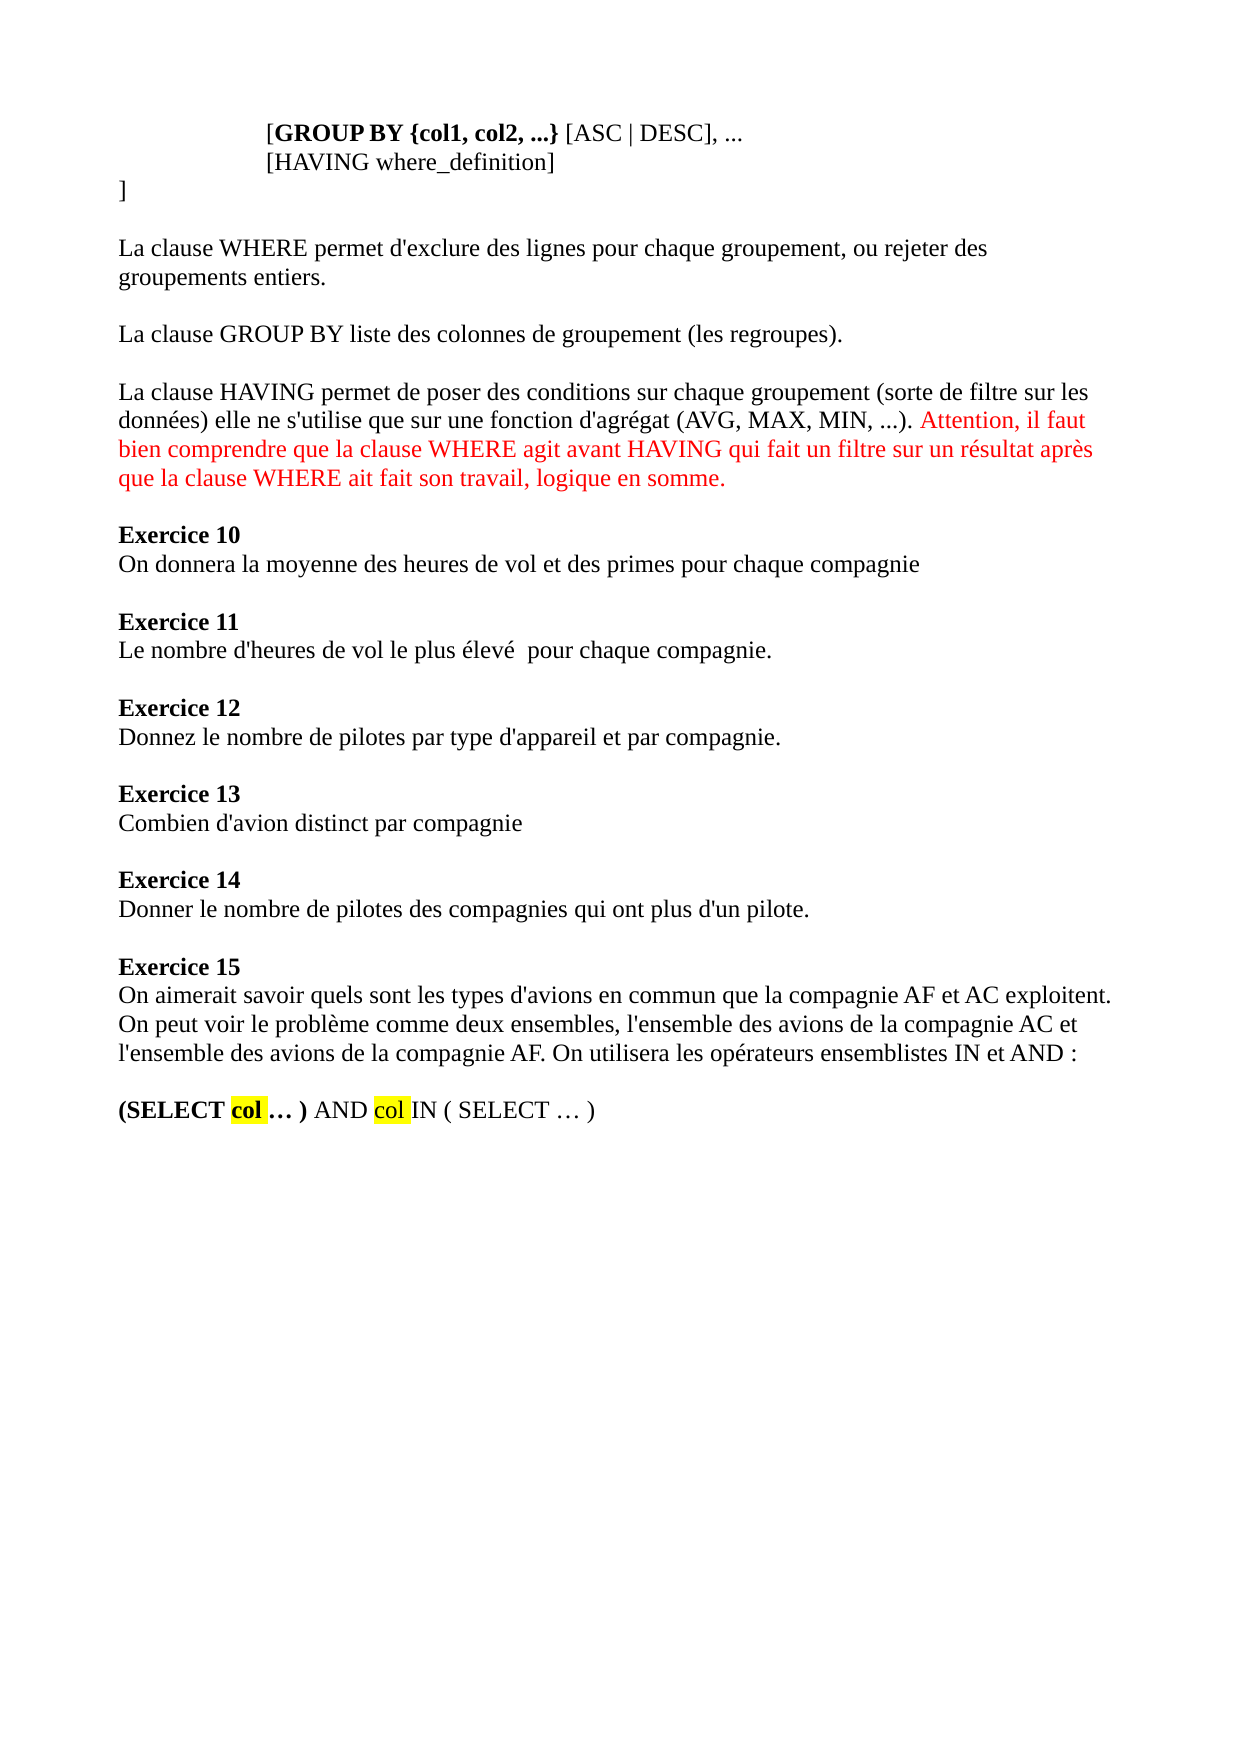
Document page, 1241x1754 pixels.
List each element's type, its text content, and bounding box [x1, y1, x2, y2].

text La clause HAVING permet de poser des conditions sur chaque groupement (sorte de filtre sur les données) elle ne s'utilise que sur une fonction d'agrégat (AVG, MAX, MIN, ...). Attention, il faut bien comprendre que la clause WHERE agit avant HAVING qui fait un filtre sur un résultat après que la clause WHERE ait fait son travail, logique en somme. [118, 377, 1122, 492]
text Exercice 13 [118, 779, 1122, 808]
text Exercice 10 [118, 521, 1122, 549]
text ] [118, 176, 1122, 204]
text La clause WHERE permet d'exclure des lignes pour chaque groupement, ou rejeter des groupements entiers. [118, 233, 1122, 291]
text On donnera la moyenne des heures de vol et des primes pour chaque compagnie [118, 549, 1122, 578]
text Exercice 14 [118, 866, 1122, 894]
text Donner le nombre de pilotes des compagnies qui ont plus d'un pilote. [118, 894, 1122, 923]
text Exercice 12 [118, 693, 1122, 722]
text Le nombre d'heures de vol le plus élevé pour chaque compagnie. [118, 636, 1122, 664]
text Exercice 15 [118, 952, 1122, 981]
text (SELECT col … ) AND col IN ( SELECT … ) [118, 1096, 1122, 1124]
text [GROUP BY {col1, col2, ...} [ASC | DESC], ... [118, 118, 1122, 147]
text On peut voir le problème comme deux ensembles, l'ensemble des avions de la compagnie AC et l'ensemble des avions de la compagnie AF. On utilisera les opérateurs ensemblistes IN et AND : [118, 1009, 1122, 1067]
text Exercice 11 [118, 607, 1122, 636]
text Donnez le nombre de pilotes par type d'appareil et par compagnie. [118, 722, 1122, 751]
text Combien d'avion distinct par compagnie [118, 808, 1122, 837]
text [HAVING where_definition] [118, 147, 1122, 176]
text La clause GROUP BY liste des colonnes de groupement (les regroupes). [118, 319, 1122, 348]
text On aimerait savoir quels sont les types d'avions en commun que la compagnie AF et AC exploitent. [118, 981, 1122, 1009]
